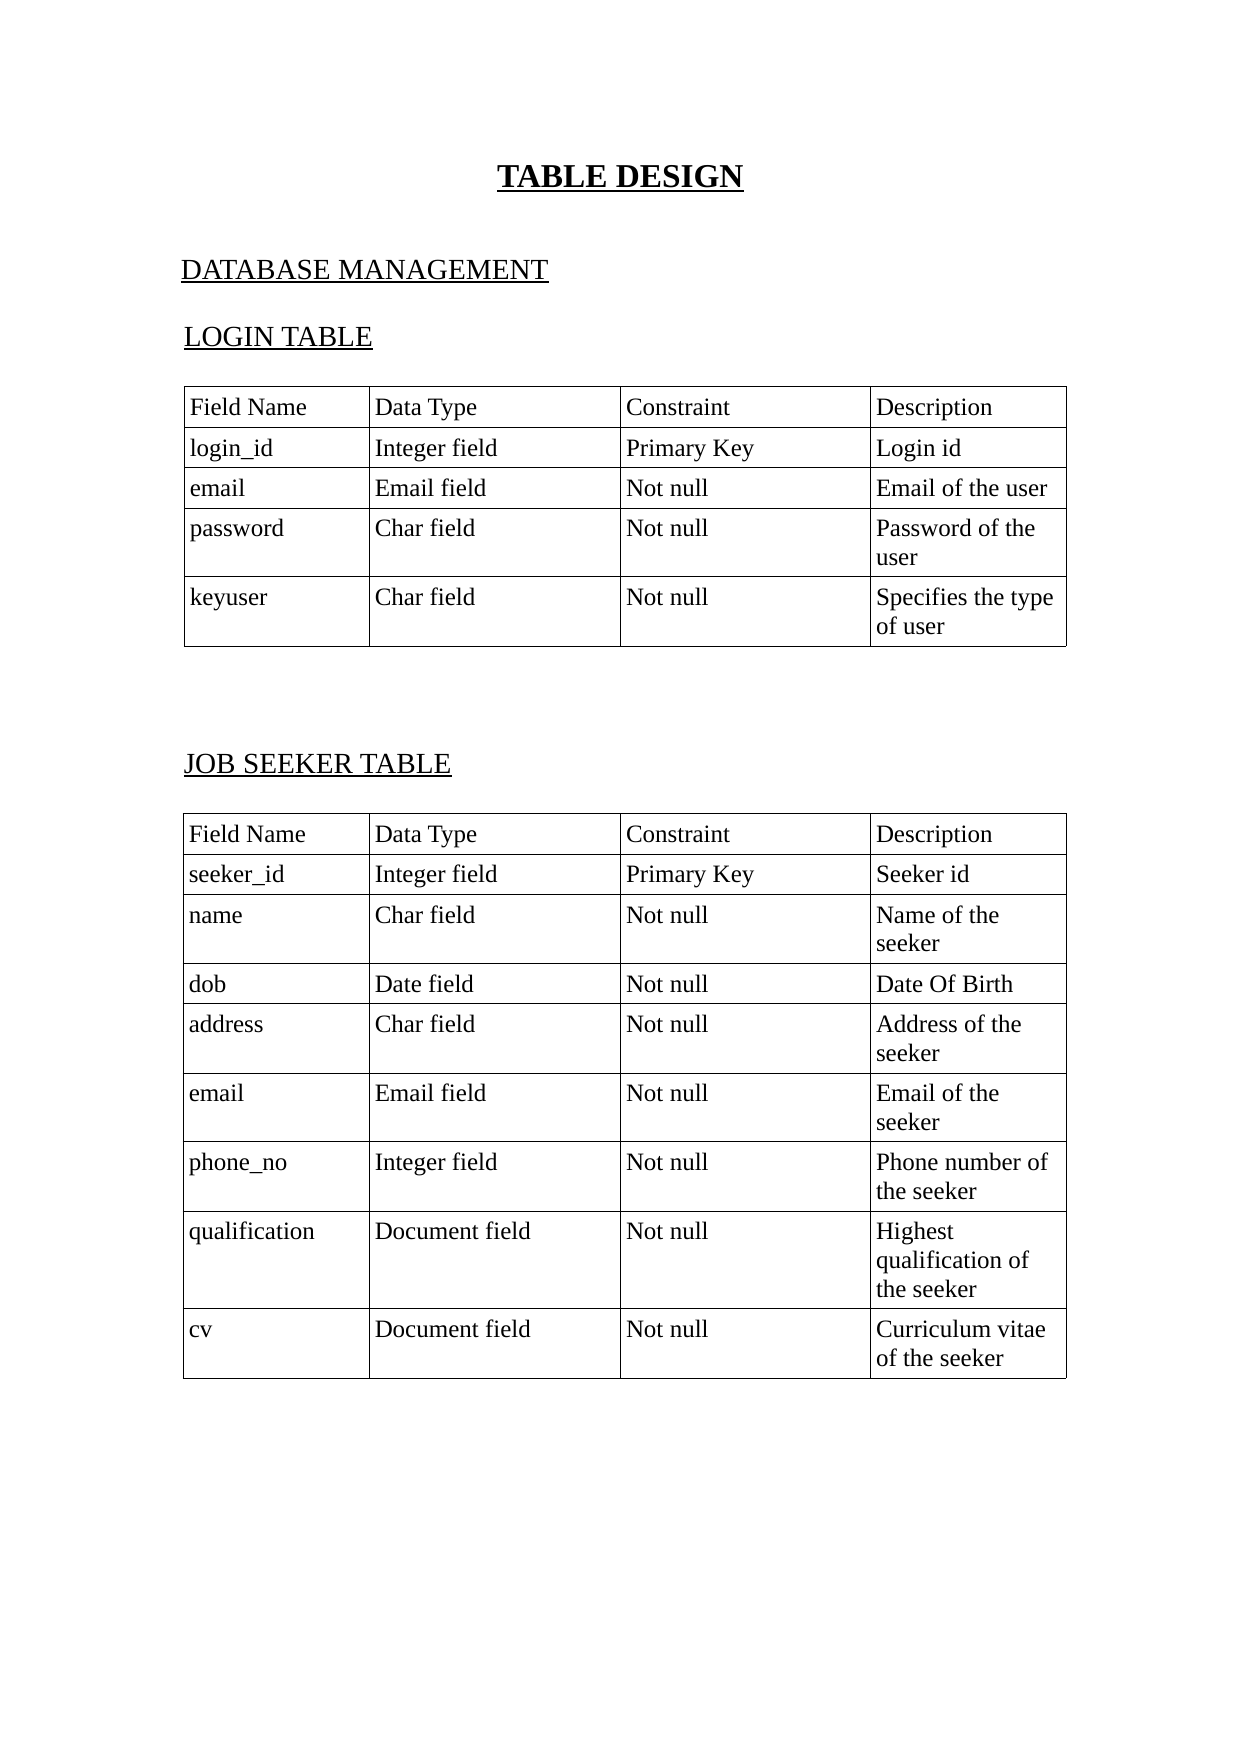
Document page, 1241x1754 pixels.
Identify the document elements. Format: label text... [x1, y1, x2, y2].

table_cell Password of the user [871, 509, 1066, 576]
table_header Constraint [621, 387, 870, 427]
table_cell Integer field [370, 1142, 620, 1211]
table_cell email [184, 1074, 369, 1141]
table_cell Not null [621, 509, 870, 576]
text JOB SEEKER TABLE [118, 746, 1122, 780]
table_cell login_id [185, 428, 369, 467]
table_cell Not null [621, 468, 870, 507]
table_cell cv [184, 1309, 369, 1377]
table_cell Not null [621, 895, 870, 963]
table_cell Primary Key [621, 428, 870, 467]
table_cell Not null [621, 1004, 870, 1072]
table_header Field Name [184, 814, 369, 854]
text LOGIN TABLE [118, 319, 1122, 353]
table_cell Name of the seeker [871, 895, 1066, 963]
table_header Data Type [370, 387, 620, 427]
table_cell Seeker id [871, 855, 1066, 894]
table_cell Phone number of the seeker [871, 1142, 1066, 1211]
table_cell Char field [370, 895, 620, 963]
table_cell Document field [370, 1309, 620, 1377]
table_cell Email field [370, 1074, 620, 1141]
table_cell Curriculum vitae of the seeker [871, 1309, 1066, 1377]
table_cell Document field [370, 1212, 620, 1308]
table_cell address [184, 1004, 369, 1072]
text TABLE DESIGN [118, 156, 1122, 195]
table_cell Not null [621, 1309, 870, 1377]
table_cell Not null [621, 577, 870, 646]
table_header Data Type [370, 814, 620, 854]
table_cell Char field [370, 509, 620, 576]
table_cell Integer field [370, 428, 620, 467]
table_header Description [871, 814, 1066, 854]
table_cell Not null [621, 1142, 870, 1211]
table_cell Email of the user [871, 468, 1066, 507]
table_cell Not null [621, 1212, 870, 1308]
table_cell seeker_id [184, 855, 369, 894]
table_cell Highest qualification of the seeker [871, 1212, 1066, 1308]
table_cell keyuser [185, 577, 369, 646]
table_header Constraint [621, 814, 870, 854]
table_cell Char field [370, 1004, 620, 1072]
table_cell name [184, 895, 369, 963]
table_cell Specifies the type of user [871, 577, 1066, 646]
table_header Description [871, 387, 1066, 427]
table_cell password [185, 509, 369, 576]
table_cell Email field [370, 468, 620, 507]
table_cell Integer field [370, 855, 620, 894]
table_cell Login id [871, 428, 1066, 467]
table_cell Date field [370, 964, 620, 1003]
table_header Field Name [185, 387, 369, 427]
table_cell Primary Key [621, 855, 870, 894]
table_cell Not null [621, 1074, 870, 1141]
table_cell Char field [370, 577, 620, 646]
table_cell Email of the seeker [871, 1074, 1066, 1141]
table_cell Date Of Birth [871, 964, 1066, 1003]
table_cell qualification [184, 1212, 369, 1308]
text DATABASE MANAGEMENT [118, 252, 1122, 286]
table_cell Not null [621, 964, 870, 1003]
table_cell phone_no [184, 1142, 369, 1211]
table_cell Address of the seeker [871, 1004, 1066, 1072]
table_cell email [185, 468, 369, 507]
table_cell dob [184, 964, 369, 1003]
